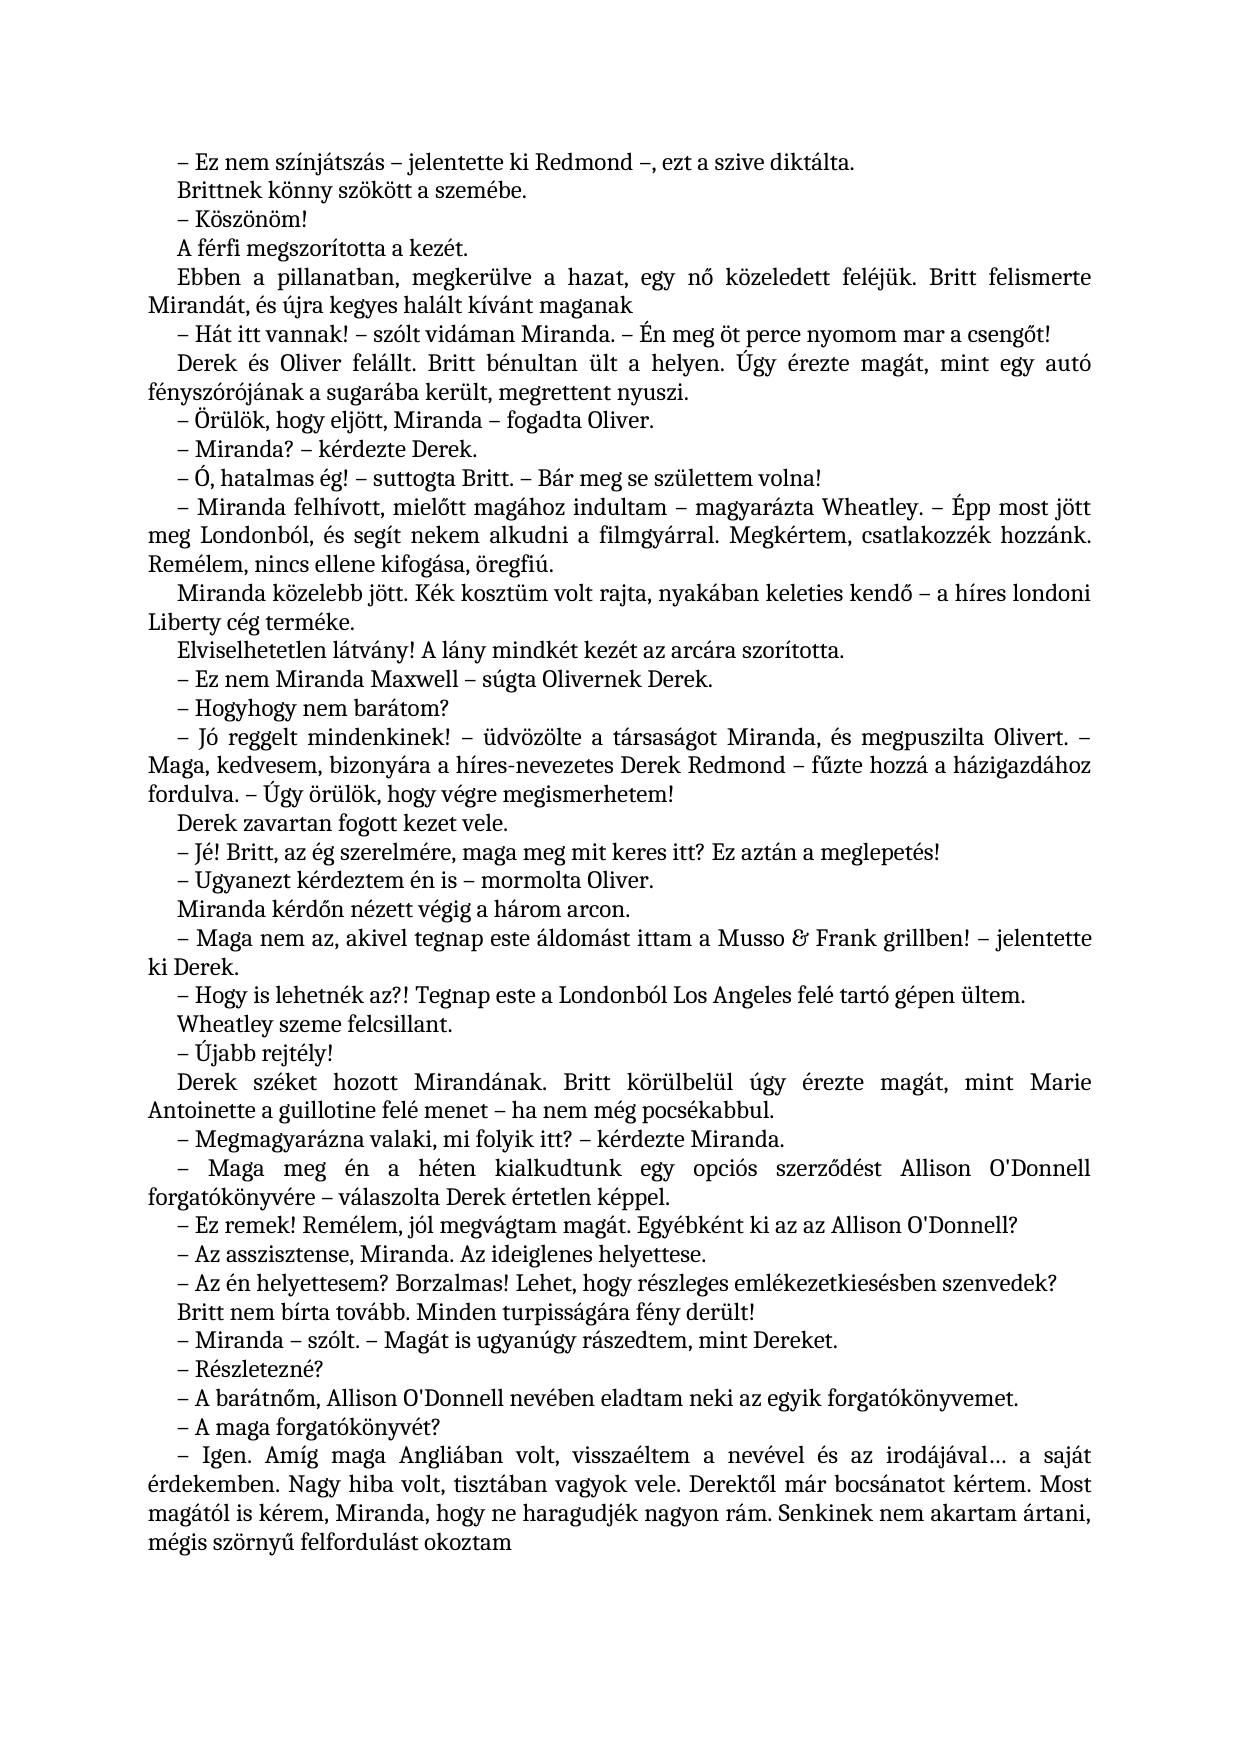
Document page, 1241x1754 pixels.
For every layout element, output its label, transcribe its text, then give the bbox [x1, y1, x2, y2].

text – Miranda? – kérdezte Derek. [148, 435, 1093, 464]
text – Újabb rejtély! [148, 1039, 1093, 1068]
text Derek és Oliver felállt. Britt bénultan ült a helyen. Úgy érezte magát, mint egy autó fényszórójának a sugarába került, megrettent nyuszi. [148, 349, 1093, 406]
text – Miranda felhívott, mielőtt magához indultam – magyarázta Wheatley. – Épp most jött meg Londonból, és segít nekem alkudni a filmgyárral. Megkértem, csatlakozzék hozzánk. Remélem, nincs ellene kifogása, öregfiú. [148, 493, 1093, 579]
text – A maga forgatókönyvét? [148, 1413, 1093, 1441]
text – Igen. Amíg maga Angliában volt, visszaéltem a nevével és az irodájával… a saját érdekemben. Nagy hiba volt, tisztában vagyok vele. Derektől már bocsánatot kértem. Most magától is kérem, Miranda, hogy ne haragudjék nagyon rám. Senkinek nem akartam ártani, mégis szörnyű felfordulást okoztam [148, 1441, 1093, 1556]
text – Örülök, hogy eljött, Miranda – fogadta Oliver. [148, 406, 1093, 435]
text – Az asszisztense, Miranda. Az ideiglenes helyettese. [148, 1240, 1093, 1269]
text – Ez nem Miranda Maxwell – súgta Olivernek Derek. [148, 665, 1093, 694]
text – Hát itt vannak! – szólt vidáman Miranda. – Én meg öt perce nyomom mar a csengőt! [148, 320, 1093, 349]
text – Megmagyarázna valaki, mi folyik itt? – kérdezte Miranda. [148, 1125, 1093, 1154]
text – A barátnőm, Allison O'Donnell nevében eladtam neki az egyik forgatókönyvemet. [148, 1384, 1093, 1413]
text – Az én helyettesem? Borzalmas! Lehet, hogy részleges emlékezetkiesésben szenvedek? [148, 1269, 1093, 1298]
text Derek zavartan fogott kezet vele. [148, 809, 1093, 838]
text Miranda közelebb jött. Kék kosztüm volt rajta, nyakában keleties kendő – a híres londoni Liberty cég terméke. [148, 579, 1093, 636]
text – Ez nem színjátszás – jelentette ki Redmond –, ezt a szive diktálta. [148, 148, 1093, 176]
text Ebben a pillanatban, megkerülve a hazat, egy nő közeledett feléjük. Britt felismerte Mirandát, és újra kegyes halált kívánt maganak [148, 263, 1093, 320]
text – Miranda – szólt. – Magát is ugyanúgy rászedtem, mint Dereket. [148, 1326, 1093, 1355]
text Miranda kérdőn nézett végig a három arcon. [148, 895, 1093, 924]
text – Hogyhogy nem barátom? [148, 694, 1093, 723]
text Wheatley szeme felcsillant. [148, 1010, 1093, 1039]
text – Ez remek! Remélem, jól megvágtam magát. Egyébként ki az az Allison O'Donnell? [148, 1211, 1093, 1240]
text – Ó, hatalmas ég! – suttogta Britt. – Bár meg se születtem volna! [148, 464, 1093, 493]
text – Jé! Britt, az ég szerelmére, maga meg mit keres itt? Ez aztán a meglepetés! [148, 838, 1093, 866]
text – Jó reggelt mindenkinek! – üdvözölte a társaságot Miranda, és megpuszilta Olivert. – Maga, kedvesem, bizonyára a híres-nevezetes Derek Redmond – fűzte hozzá a házigazdához fordulva. – Úgy örülök, hogy végre megismerhetem! [148, 723, 1093, 809]
text Derek széket hozott Mirandának. Britt körülbelül úgy érezte magát, mint Marie Antoinette a guillotine felé menet – ha nem még pocsékabbul. [148, 1068, 1093, 1125]
text – Részletezné? [148, 1355, 1093, 1384]
text – Hogy is lehetnék az?! Tegnap este a Londonból Los Angeles felé tartó gépen ültem. [148, 981, 1093, 1010]
text – Köszönöm! [148, 205, 1093, 234]
text Elviselhetetlen látvány! A lány mindkét kezét az arcára szorította. [148, 636, 1093, 665]
text – Maga meg én a héten kialkudtunk egy opciós szerződést Allison O'Donnell forgatókönyvére – válaszolta Derek értetlen képpel. [148, 1154, 1093, 1211]
text – Ugyanezt kérdeztem én is – mormolta Oliver. [148, 866, 1093, 895]
text – Maga nem az, akivel tegnap este áldomást ittam a Musso & Frank grillben! – jelentette ki Derek. [148, 924, 1093, 981]
text Brittnek könny szökött a szemébe. [148, 176, 1093, 205]
text A férfi megszorította a kezét. [148, 234, 1093, 263]
text Britt nem bírta tovább. Minden turpisságára fény derült! [148, 1298, 1093, 1326]
